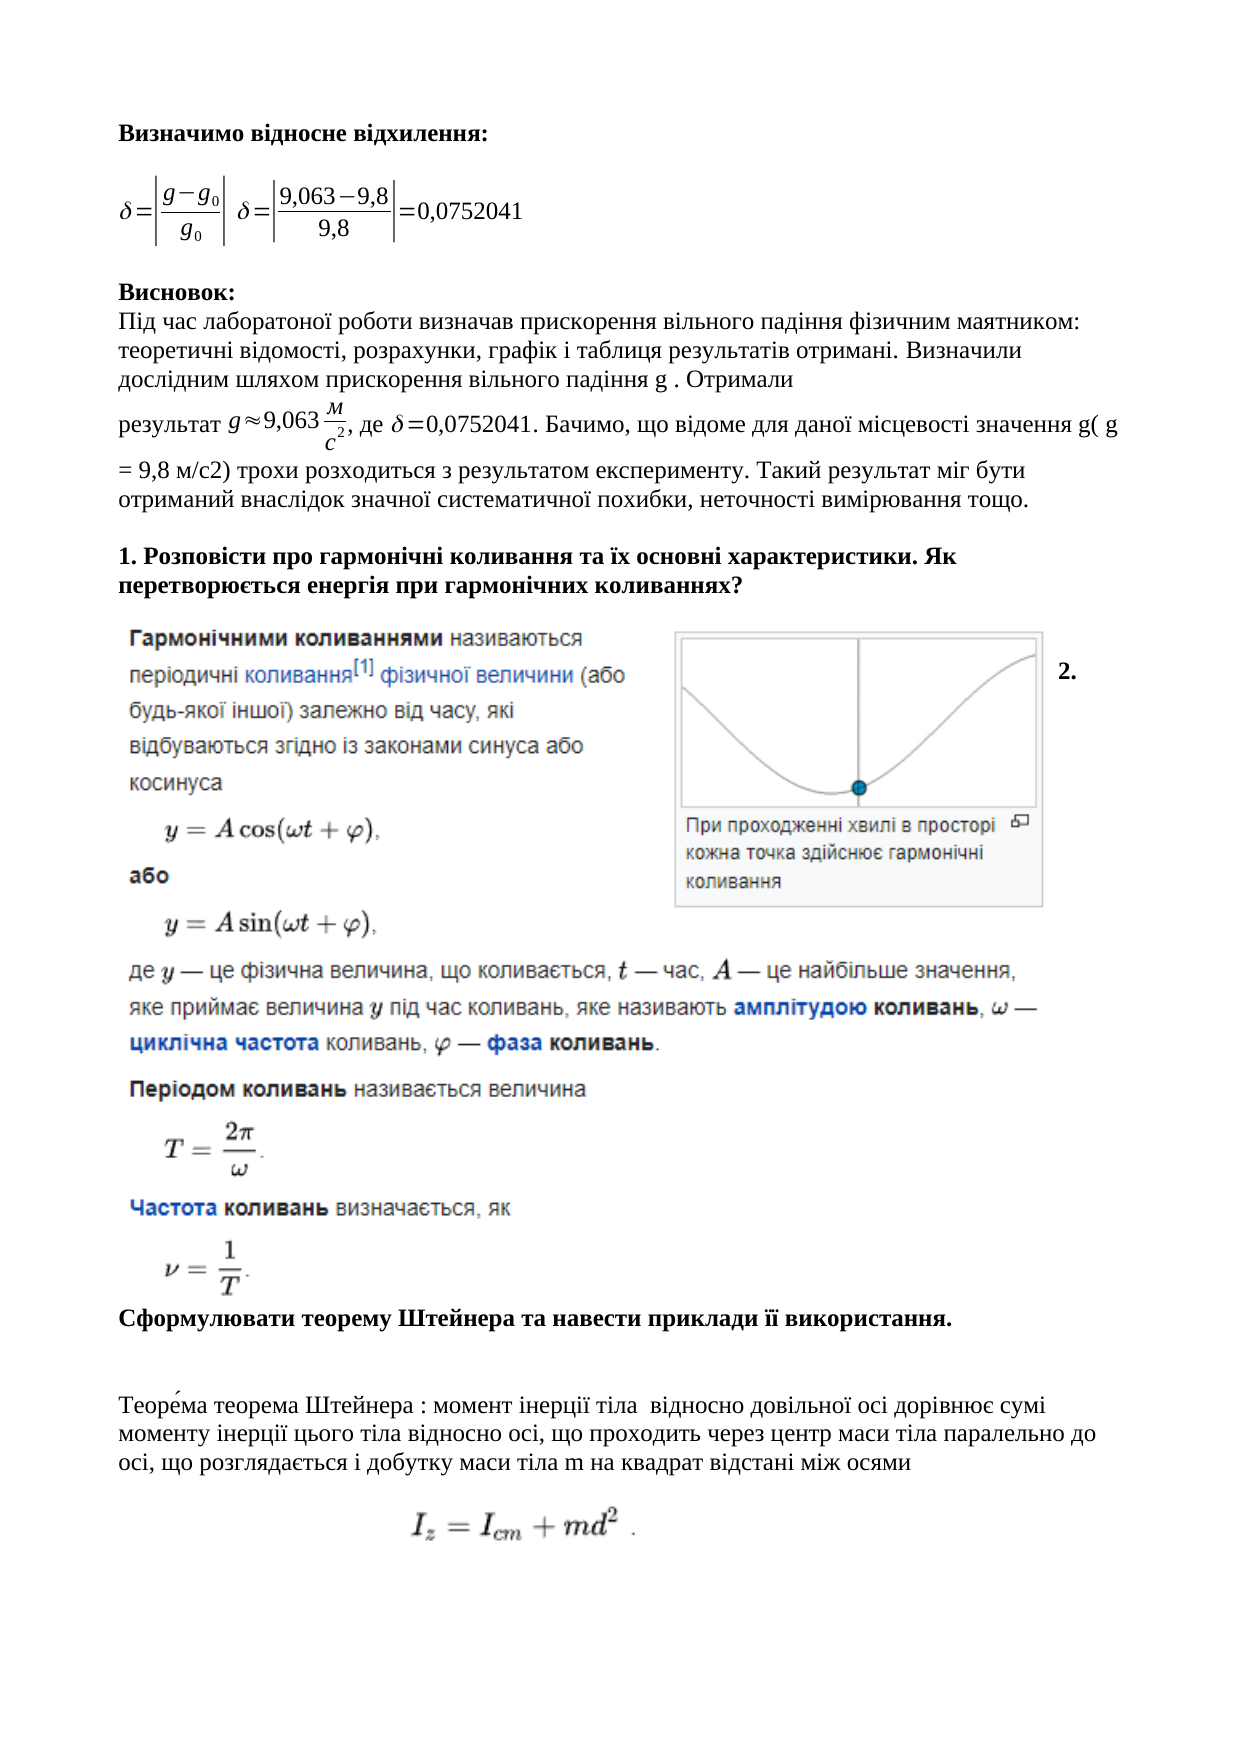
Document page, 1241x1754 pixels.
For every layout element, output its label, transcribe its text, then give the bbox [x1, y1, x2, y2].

picture [115, 606, 1058, 1304]
text Висновок: [118, 277, 1122, 306]
text Під час лаборатоної роботи визначав прискорення вільного падіння фізичним маятником: теоретичні відомості, розрахунки, графік і таблиця результатів отримані. Визначили дослідним шляхом прискорення вільного падіння g . Отримали [118, 306, 1122, 392]
text 1. Розповісти про гармонічні коливання та їх основні характеристики. Як [118, 541, 1122, 570]
text 2. Сформулювати теорему Штейнера та навести приклади її використання. [118, 656, 1122, 1332]
text перетворюється енергія при гармонічних коливаннях? [118, 570, 1122, 599]
text результат , де . Бачимо, що відоме для даної місцевості значення g( g = 9,8 м/c2) трохи розходиться з результатом експерименту. Такий результат міг бути отриманий внаслідок значної систематичної похибки, неточності вимірювання тощо. [118, 392, 1122, 512]
picture [402, 1494, 645, 1554]
text Визначимо відносне відхилення: [118, 118, 1122, 147]
text Теоре́ма теорема Штейнера : момент інерції тіла відносно довільної осі дорівнює сумі моменту інерції цього тіла відносно осі, що проходить через центр маси тіла паралельно до осі, що розглядається і добутку маси тіла m на квадрат відстані між осями [118, 1390, 1122, 1476]
